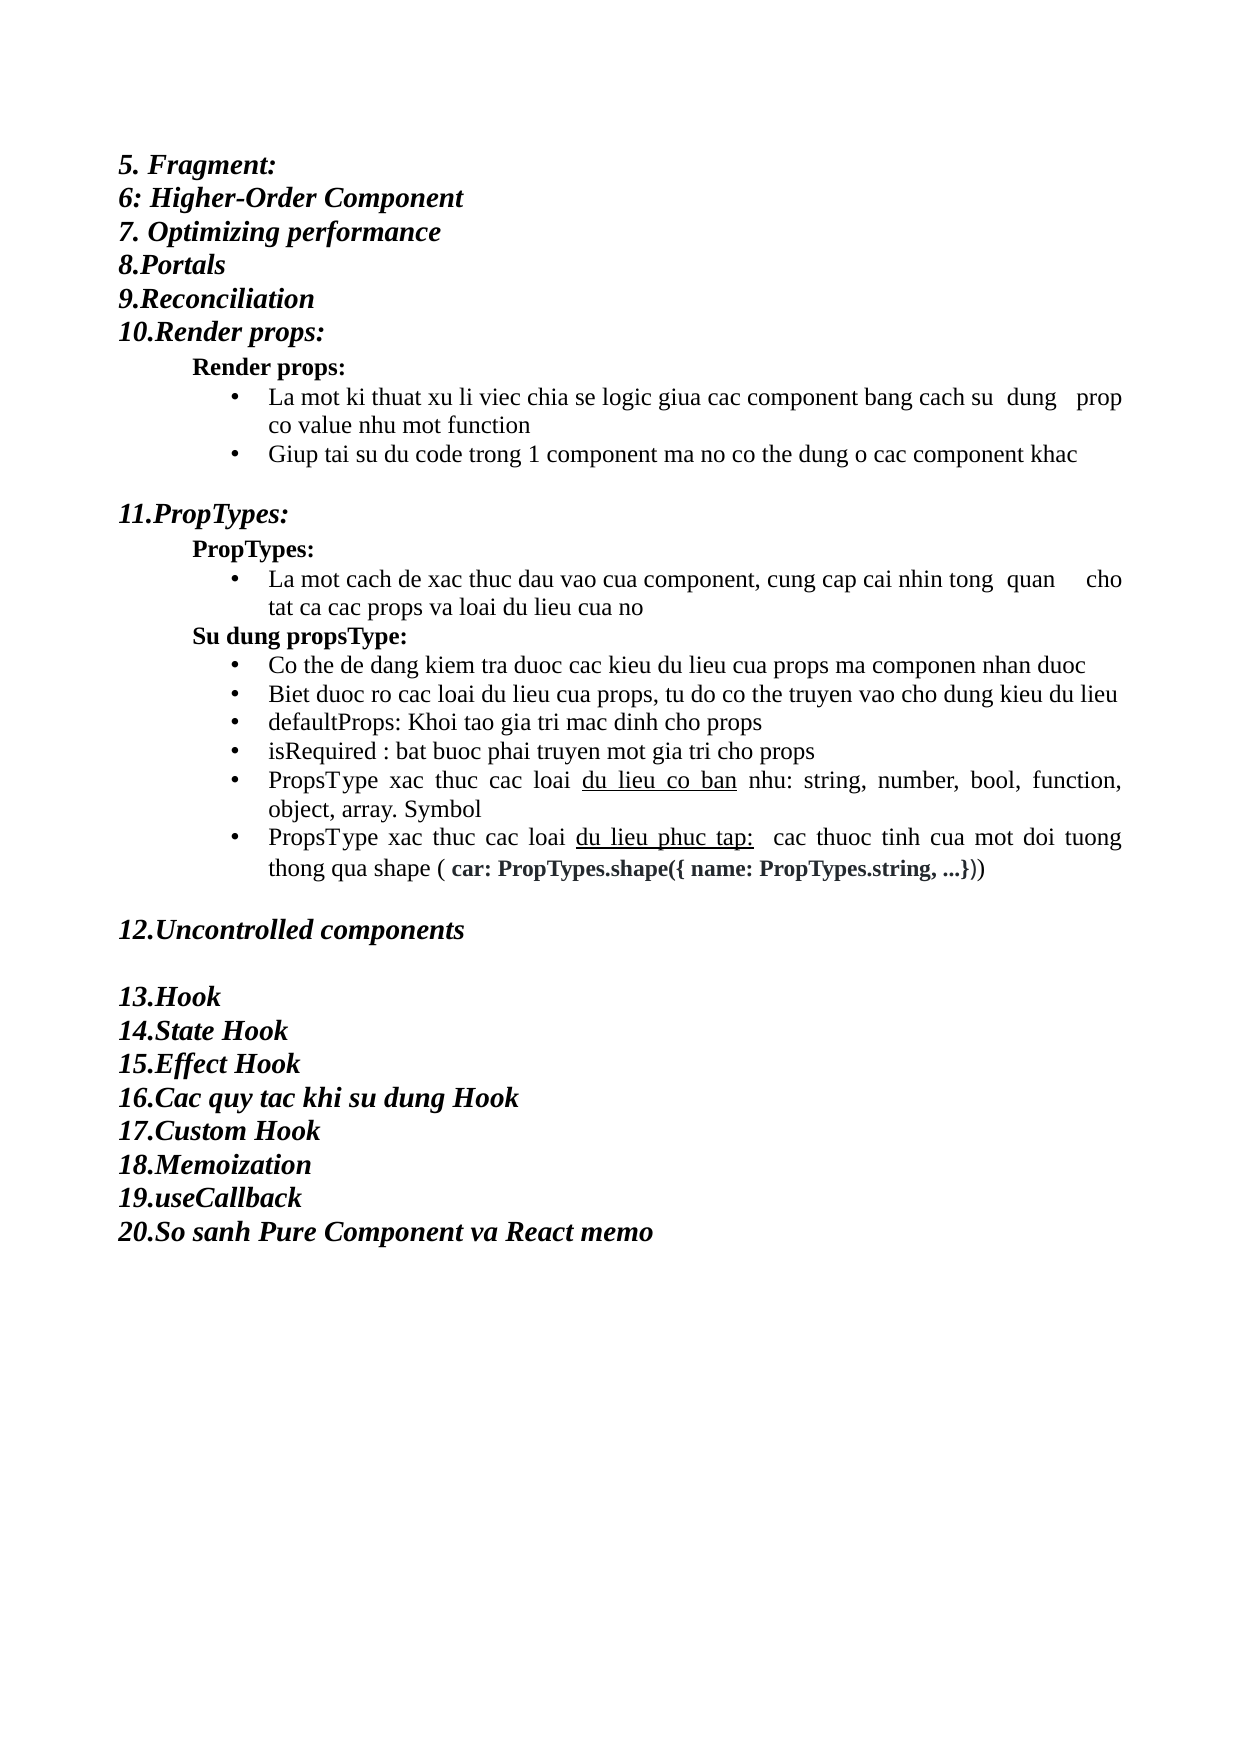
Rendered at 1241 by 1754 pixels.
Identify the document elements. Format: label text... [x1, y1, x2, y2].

text 13.Hook [118, 979, 1122, 1013]
text 17.Custom Hook [118, 1113, 1122, 1147]
text 8.Portals [118, 247, 1122, 281]
list Giup tai su du code trong 1 component ma no co the dung o cac component khac [231, 439, 1122, 468]
list PropsT ype xac thuc cac loai du lieu co ban nhu: string, number, bool, function, object, array. Symbol [231, 765, 1122, 822]
list defaultProps: Khoi tao gia tri mac dinh cho props [231, 707, 1122, 736]
text 20.So sanh Pure Component va React memo [118, 1214, 1122, 1247]
list PropsT ype xac thuc cac loai du lieu phuc tap: cac thuoc tinh cua mot doi tuong thong qua shape ( car: PropTypes.shape({ name: PropTypes.string, ...})) [231, 822, 1122, 883]
list Co the de dang kiem tra duoc cac kieu du lieu cua props ma componen nhan duoc [231, 650, 1122, 679]
text Su dung propsType: [118, 621, 1122, 650]
text 10.Render props: [118, 314, 1122, 348]
list La mot ki thuat xu li viec chia se logic giua cac component bang cach su dung prop co value nhu mot function [231, 382, 1122, 439]
text 18.Memoization [118, 1147, 1122, 1180]
text 14.State Hook [118, 1013, 1122, 1046]
text 6: Higher-Order Component [118, 180, 1122, 214]
text 11.PropTypes: [118, 497, 1122, 530]
text 5. Fragment: [118, 147, 1122, 180]
list Biet duoc ro cac loai du lieu cua props, tu do co the truyen vao cho dung kieu du lieu [231, 679, 1122, 707]
text 7. Optimizing performance [118, 214, 1122, 247]
text 16.Cac quy tac khi su dung Hook [118, 1080, 1122, 1113]
text 19.useCallback [118, 1180, 1122, 1214]
text 12.Uncontrolled components [118, 912, 1122, 946]
list La mot cach de xac thuc dau vao cua component, cung cap cai nhin tong quan cho tat ca cac props va loai du lieu cua no [231, 564, 1122, 621]
text Render props: [118, 348, 1122, 382]
list isRequired : bat buoc phai truyen mot gia tri cho props [231, 736, 1122, 765]
text PropTypes: [118, 530, 1122, 564]
text 9.Reconciliation [118, 281, 1122, 314]
text 15.Effect Hook [118, 1046, 1122, 1080]
